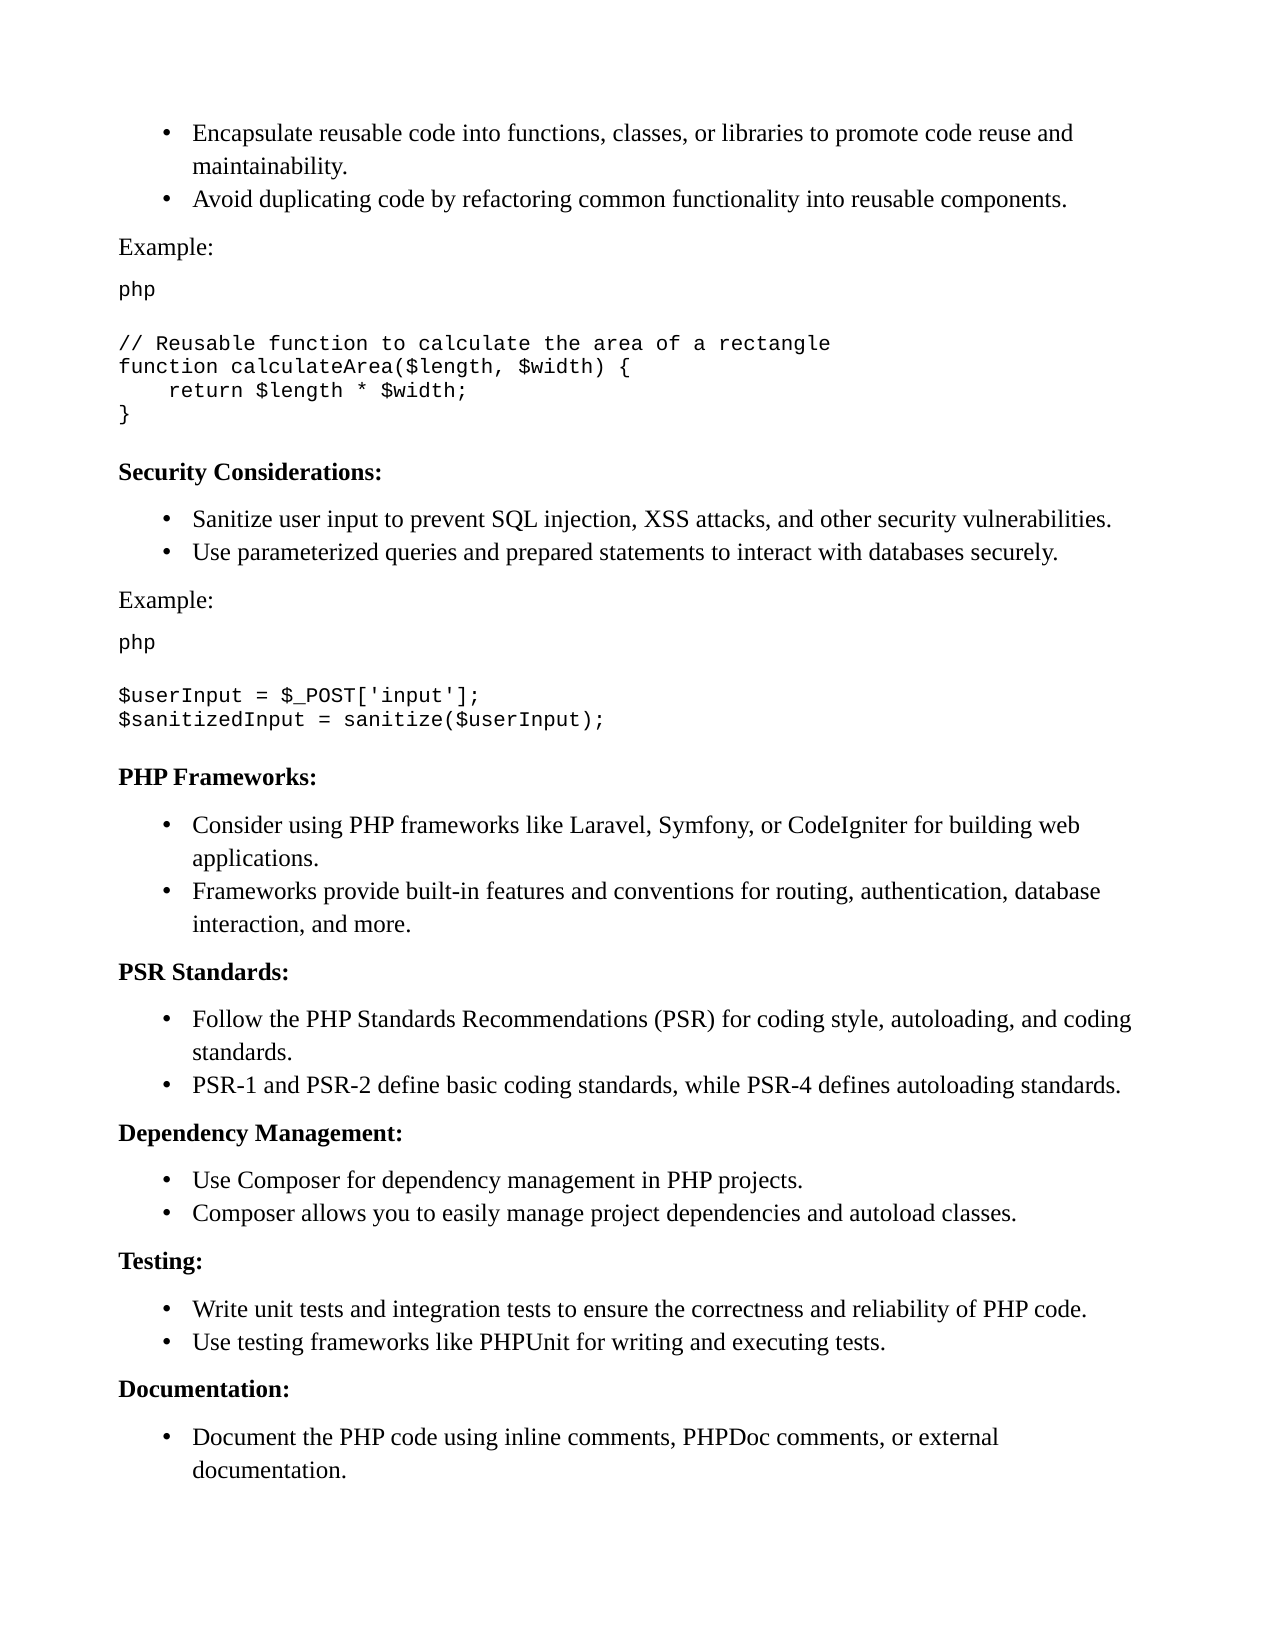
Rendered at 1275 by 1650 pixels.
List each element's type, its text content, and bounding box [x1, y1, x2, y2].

text function calculateArea($length, $width) { [118, 356, 1157, 380]
text } [118, 403, 1157, 427]
text Testing: [118, 1246, 1157, 1275]
list Use Composer for dependency management in PHP projects. [162, 1165, 1157, 1194]
list Document the PHP code using inline comments, PHPDoc comments, or external documentation. [162, 1422, 1157, 1484]
text Documentation: [118, 1374, 1157, 1403]
text Example: [118, 585, 1157, 613]
list Sanitize user input to prevent SQL injection, XSS attacks, and other security vulnerabilities. [162, 504, 1157, 533]
list Use testing frameworks like PHPUnit for writing and executing tests. [162, 1327, 1157, 1355]
list Use parameterized queries and prepared statements to interact with databases securely. [162, 537, 1157, 566]
text $sanitizedInput = sanitize($userInput); [118, 709, 1157, 733]
text PSR Standards: [118, 957, 1157, 985]
text PHP Frameworks: [118, 762, 1157, 791]
text php [118, 632, 1157, 656]
list Follow the PHP Standards Recommendations (PSR) for coding style, autoloading, and coding standards. [162, 1004, 1157, 1066]
text $userInput = $_POST['input']; [118, 686, 1157, 709]
list Write unit tests and integration tests to ensure the correctness and reliability of PHP code. [162, 1294, 1157, 1322]
text // Reusable function to calculate the area of a rectangle [118, 332, 1157, 356]
list Composer allows you to easily manage project dependencies and autoload classes. [162, 1198, 1157, 1227]
text Security Considerations: [118, 457, 1157, 485]
list PSR-1 and PSR-2 define basic coding standards, while PSR-4 defines autoloading standards. [162, 1070, 1157, 1099]
text return $length * $width; [118, 380, 1157, 403]
text Example: [118, 232, 1157, 261]
list Avoid duplicating code by refactoring common functionality into reusable components. [162, 184, 1157, 213]
list Consider using PHP frameworks like Laravel, Symfony, or CodeIgniter for building web applications. [162, 810, 1157, 872]
list Encapsulate reusable code into functions, classes, or libraries to promote code reuse and maintainability. [162, 118, 1157, 180]
text php [118, 279, 1157, 303]
text Dependency Management: [118, 1118, 1157, 1147]
list Frameworks provide built-in features and conventions for routing, authentication, database interaction, and more. [162, 876, 1157, 938]
